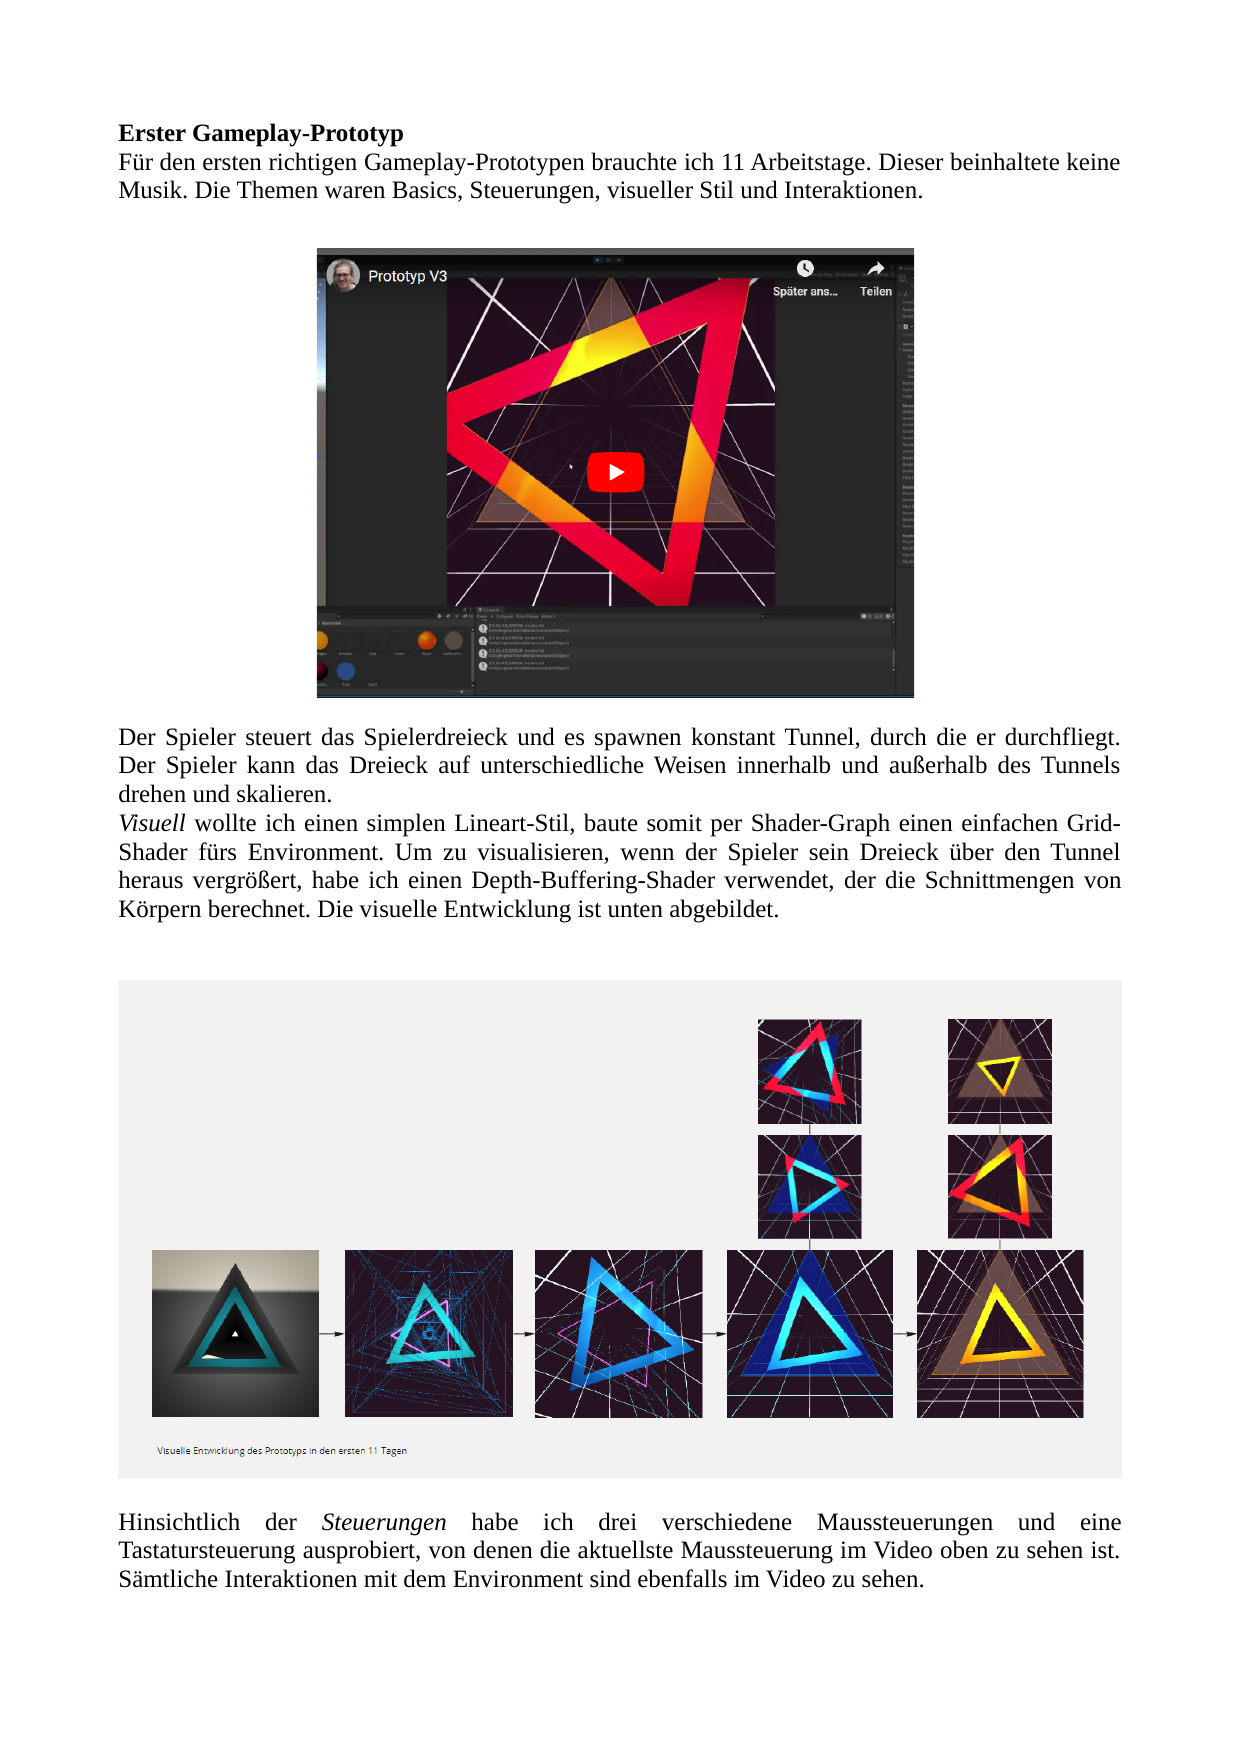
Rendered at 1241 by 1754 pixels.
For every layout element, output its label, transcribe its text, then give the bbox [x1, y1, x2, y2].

text Erster Gameplay-Prototyp [118, 118, 1122, 147]
text Visuell wollte ich einen simplen Lineart-Stil, baute somit per Shader-Graph einen einfachen Grid-Shader fürs Environment. Um zu visualisieren, wenn der Spieler sein Dreieck über den Tunnel heraus vergrößert, habe ich einen Depth-Buffering-Shader verwendet, der die Schnittmengen von Körpern berechnet. Die visuelle Entwicklung ist unten abgebildet. [118, 808, 1122, 923]
text Hinsichtlich der Steuerungen habe ich drei verschiedene Maussteuerungen und eine Tastatursteuerung ausprobiert, von denen die aktuellste Maussteuerung im Video oben zu sehen ist. Sämtliche Interaktionen mit dem Environment sind ebenfalls im Video zu sehen. [118, 1507, 1122, 1593]
text Der Spieler steuert das Spielerdreieck und es spawnen konstant Tunnel, durch die er durchfliegt. Der Spieler kann das Dreieck auf unterschiedliche Weisen innerhalb und außerhalb des Tunnels drehen und skalieren. [118, 722, 1122, 808]
text Für den ersten richtigen Gameplay-Prototypen brauchte ich 11 Arbeitstage. Dieser beinhaltete keine Musik. Die Themen waren Basics, Steuerungen, visueller Stil und Interaktionen. [118, 147, 1122, 204]
